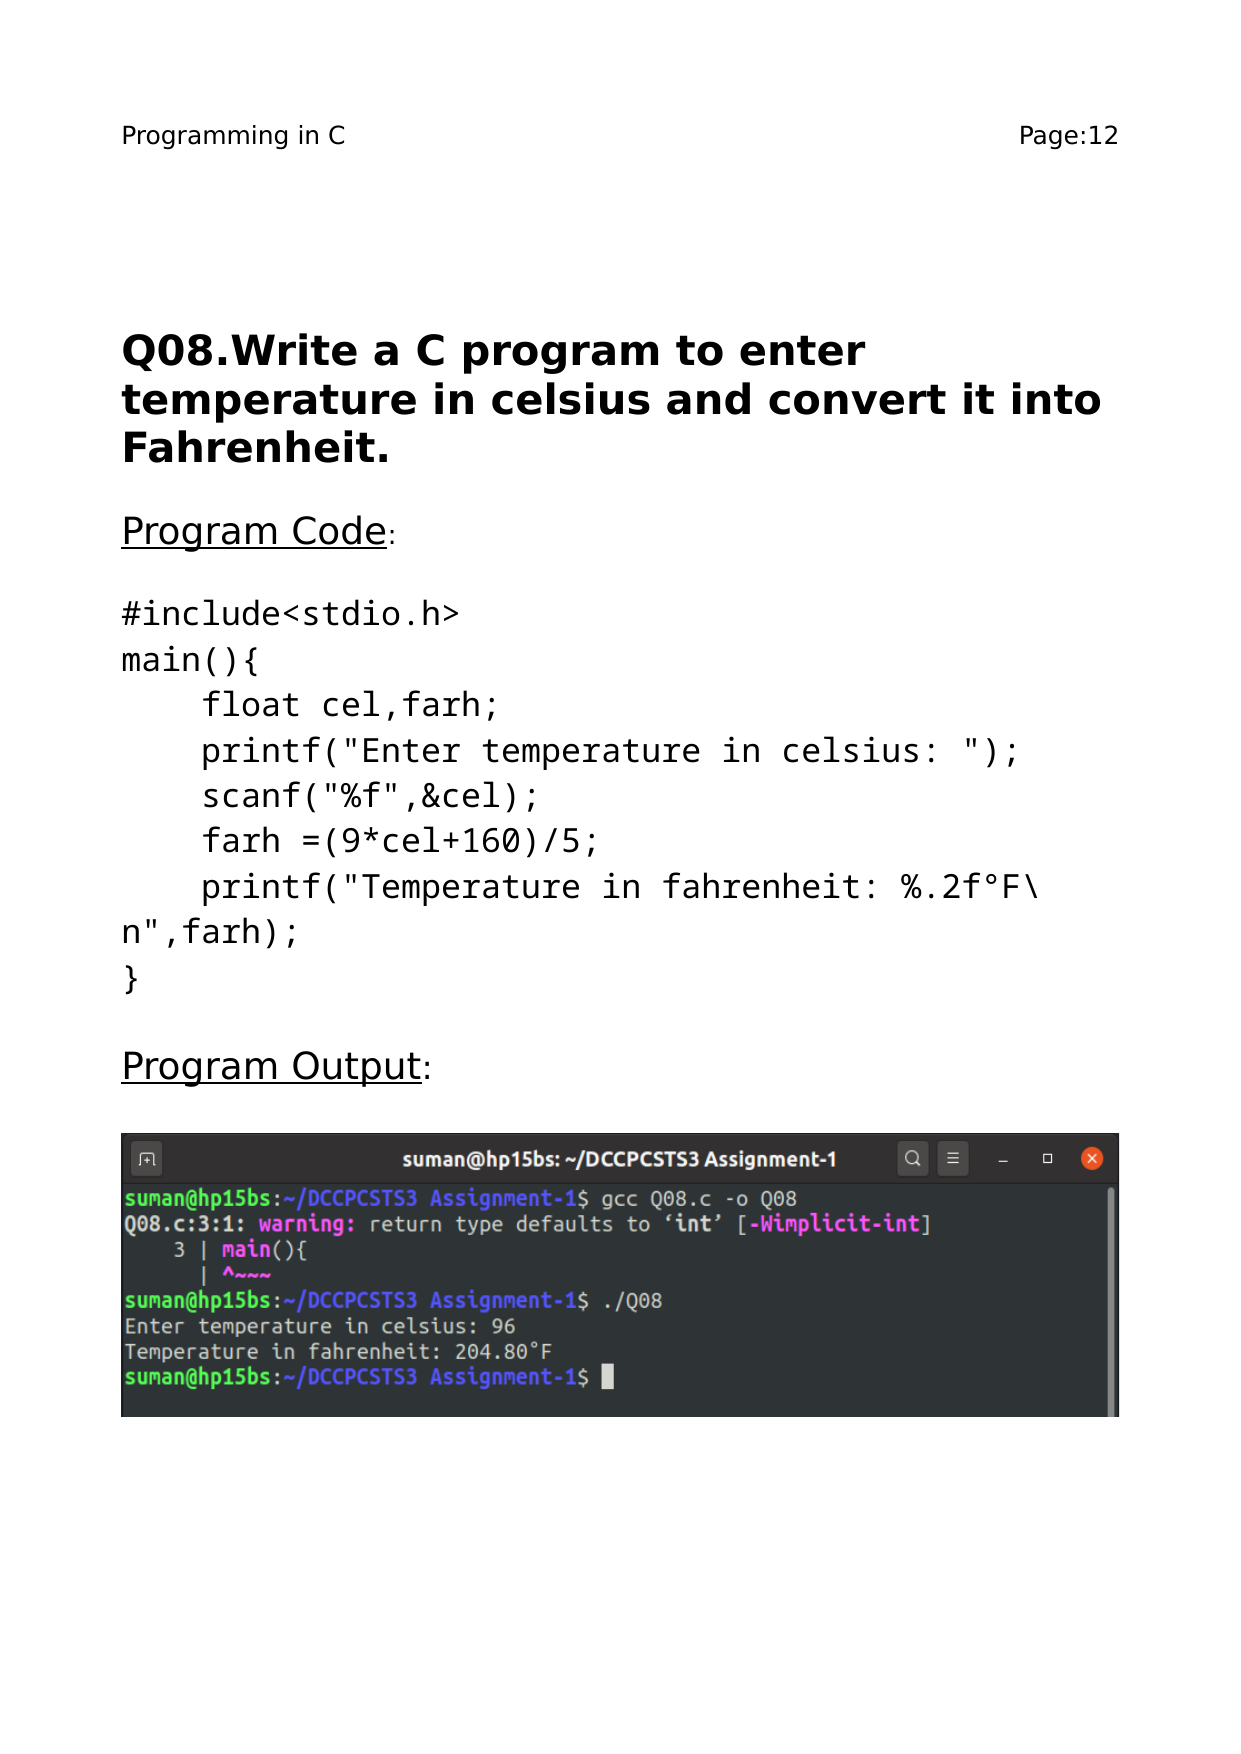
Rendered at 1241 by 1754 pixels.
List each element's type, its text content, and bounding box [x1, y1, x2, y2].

picture [121, 1133, 1120, 1417]
text float cel,farh; [121, 681, 1119, 726]
text main(){ [121, 636, 1119, 681]
text Q08.Write a C program to enter temperature in celsius and convert it into Fahrenheit. [121, 327, 1119, 473]
text printf("Enter temperature in celsius: "); [121, 726, 1119, 772]
text Program Output: [121, 1044, 1119, 1088]
text printf("Temperature in fahrenheit: %.2f°F\n",farh); [121, 863, 1119, 953]
text } [121, 953, 1119, 999]
text #include<stdio.h> [121, 590, 1119, 636]
text scanf("%f",&cel); [121, 772, 1119, 817]
text farh =(9*cel+160)/5; [121, 817, 1119, 863]
text Program Code: [121, 510, 1119, 553]
